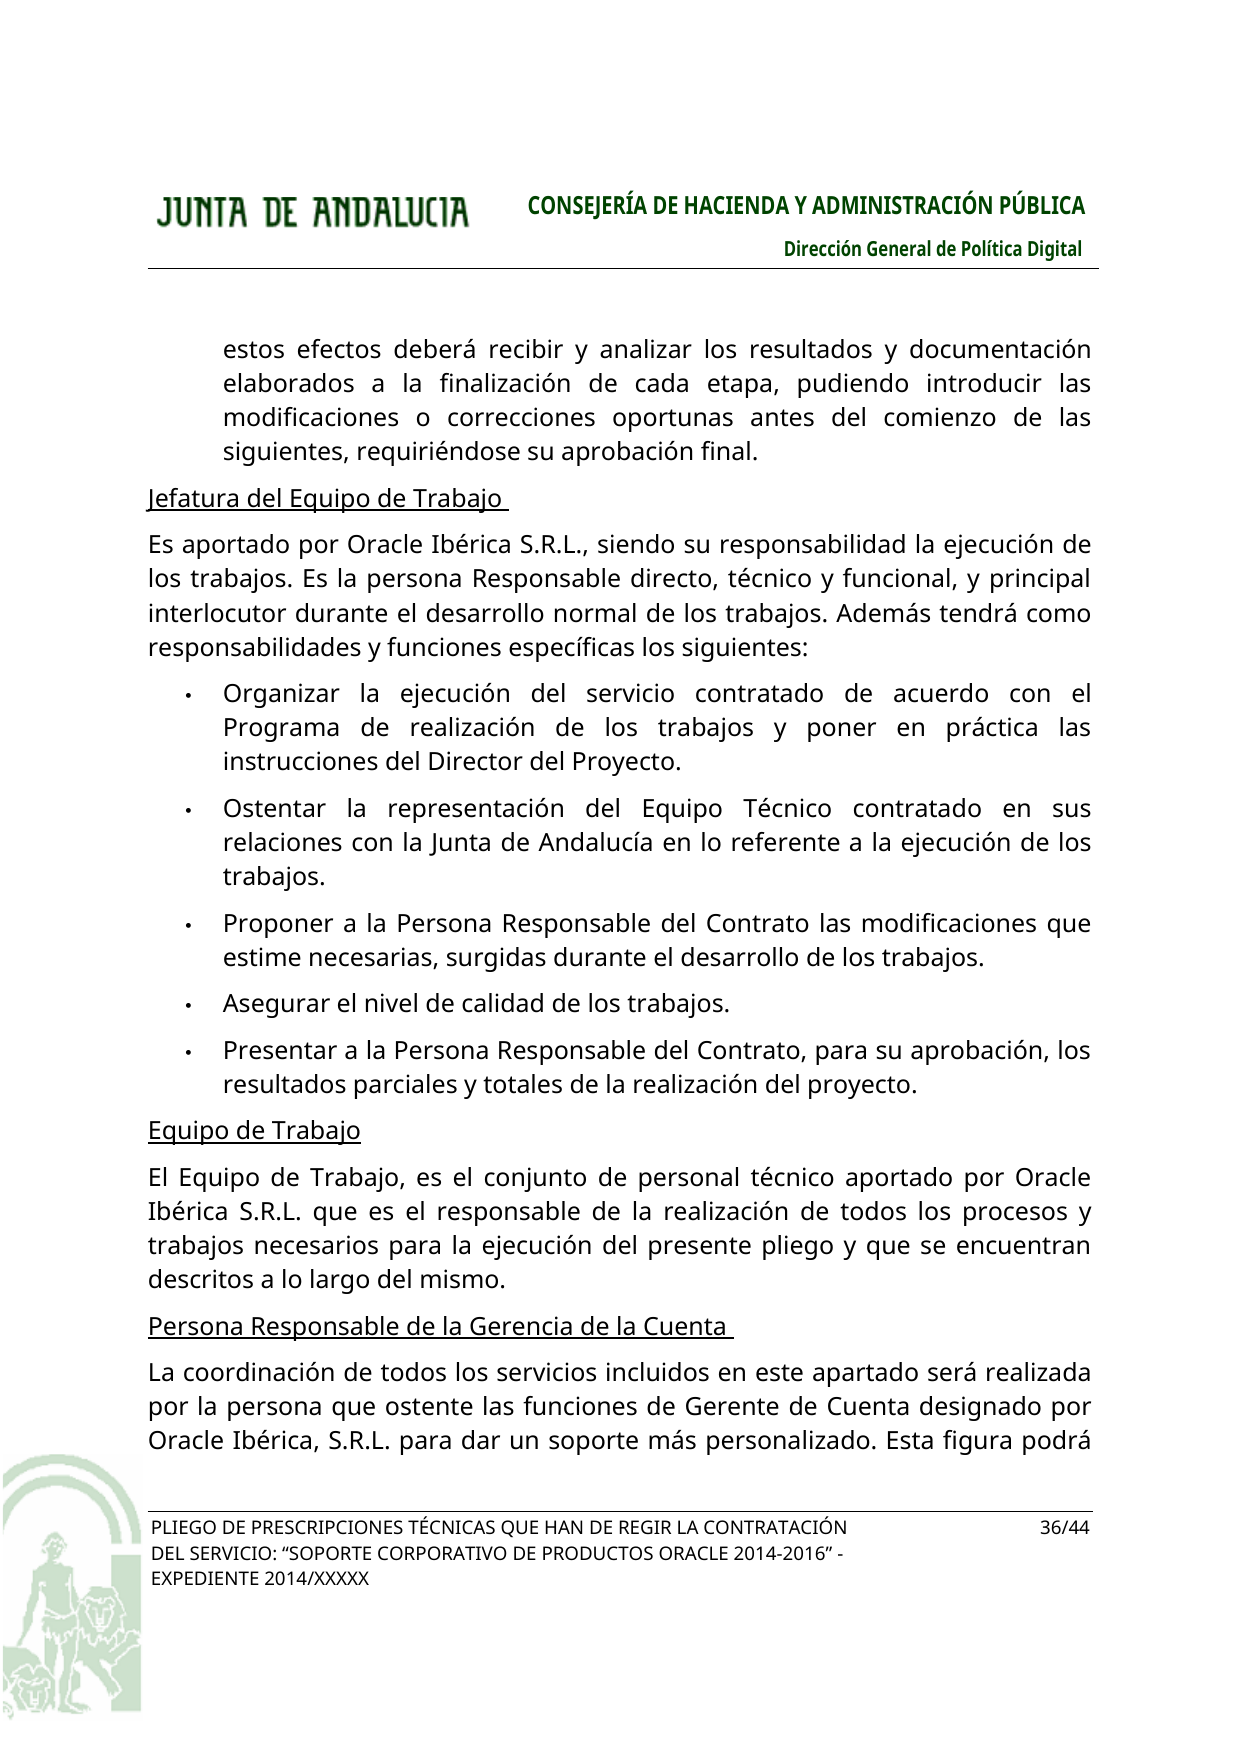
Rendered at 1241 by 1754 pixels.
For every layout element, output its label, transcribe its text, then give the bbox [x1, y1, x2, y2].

text Persona Responsable de la Gerencia de la Cuenta [148, 1308, 1093, 1342]
list Ostentar la representación del Equipo Técnico contratado en sus relaciones con la Junta de Andalucía en lo referente a la ejecución de los trabajos. [185, 791, 1093, 893]
text Equipo de Trabajo [148, 1113, 1093, 1147]
text Jefatura del Equipo de Trabajo [148, 481, 1093, 514]
list Asegurar el nivel de calidad de los trabajos. [185, 986, 1093, 1020]
text El Equipo de Trabajo, es el conjunto de personal técnico aportado por Oracle Ibérica S.R.L. que es el responsable de la realización de todos los procesos y trabajos necesarios para la ejecución del presente pliego y que se encuentran descritos a lo largo del mismo. [148, 1159, 1093, 1296]
text La coordinación de todos los servicios incluidos en este apartado será realizada por la persona que ostente las funciones de Gerente de Cuenta designado por Oracle Ibérica, S.R.L. para dar un soporte más personalizado. Esta figura podrá [148, 1355, 1093, 1457]
picture [2, 1454, 144, 1722]
picture [156, 197, 471, 229]
list Organizar la ejecución del servicio contratado de acuerdo con el Programa de realización de los trabajos y poner en práctica las instrucciones del Director del Proyecto. [185, 676, 1093, 778]
text Es aportado por Oracle Ibérica S.R.L., siendo su responsabilidad la ejecución de los trabajos. Es la persona Responsable directo, técnico y funcional, y principal interlocutor durante el desarrollo normal de los trabajos. Además tendrá como responsabilidades y funciones específicas los siguientes: [148, 527, 1093, 663]
list Presentar a la Persona Responsable del Contrato, para su aprobación, los resultados parciales y totales de la realización del proyecto. [185, 1032, 1093, 1101]
list estos efectos deberá recibir y analizar los resultados y documentación elaborados a la finalización de cada etapa, pudiendo introducir las modificaciones o correcciones oportunas antes del comienzo de las siguientes, requiriéndose su aprobación final. [185, 332, 1093, 468]
list Proponer a la Persona Responsable del Contrato las modificaciones que estime necesarias, surgidas durante el desarrollo de los trabajos. [185, 905, 1093, 973]
